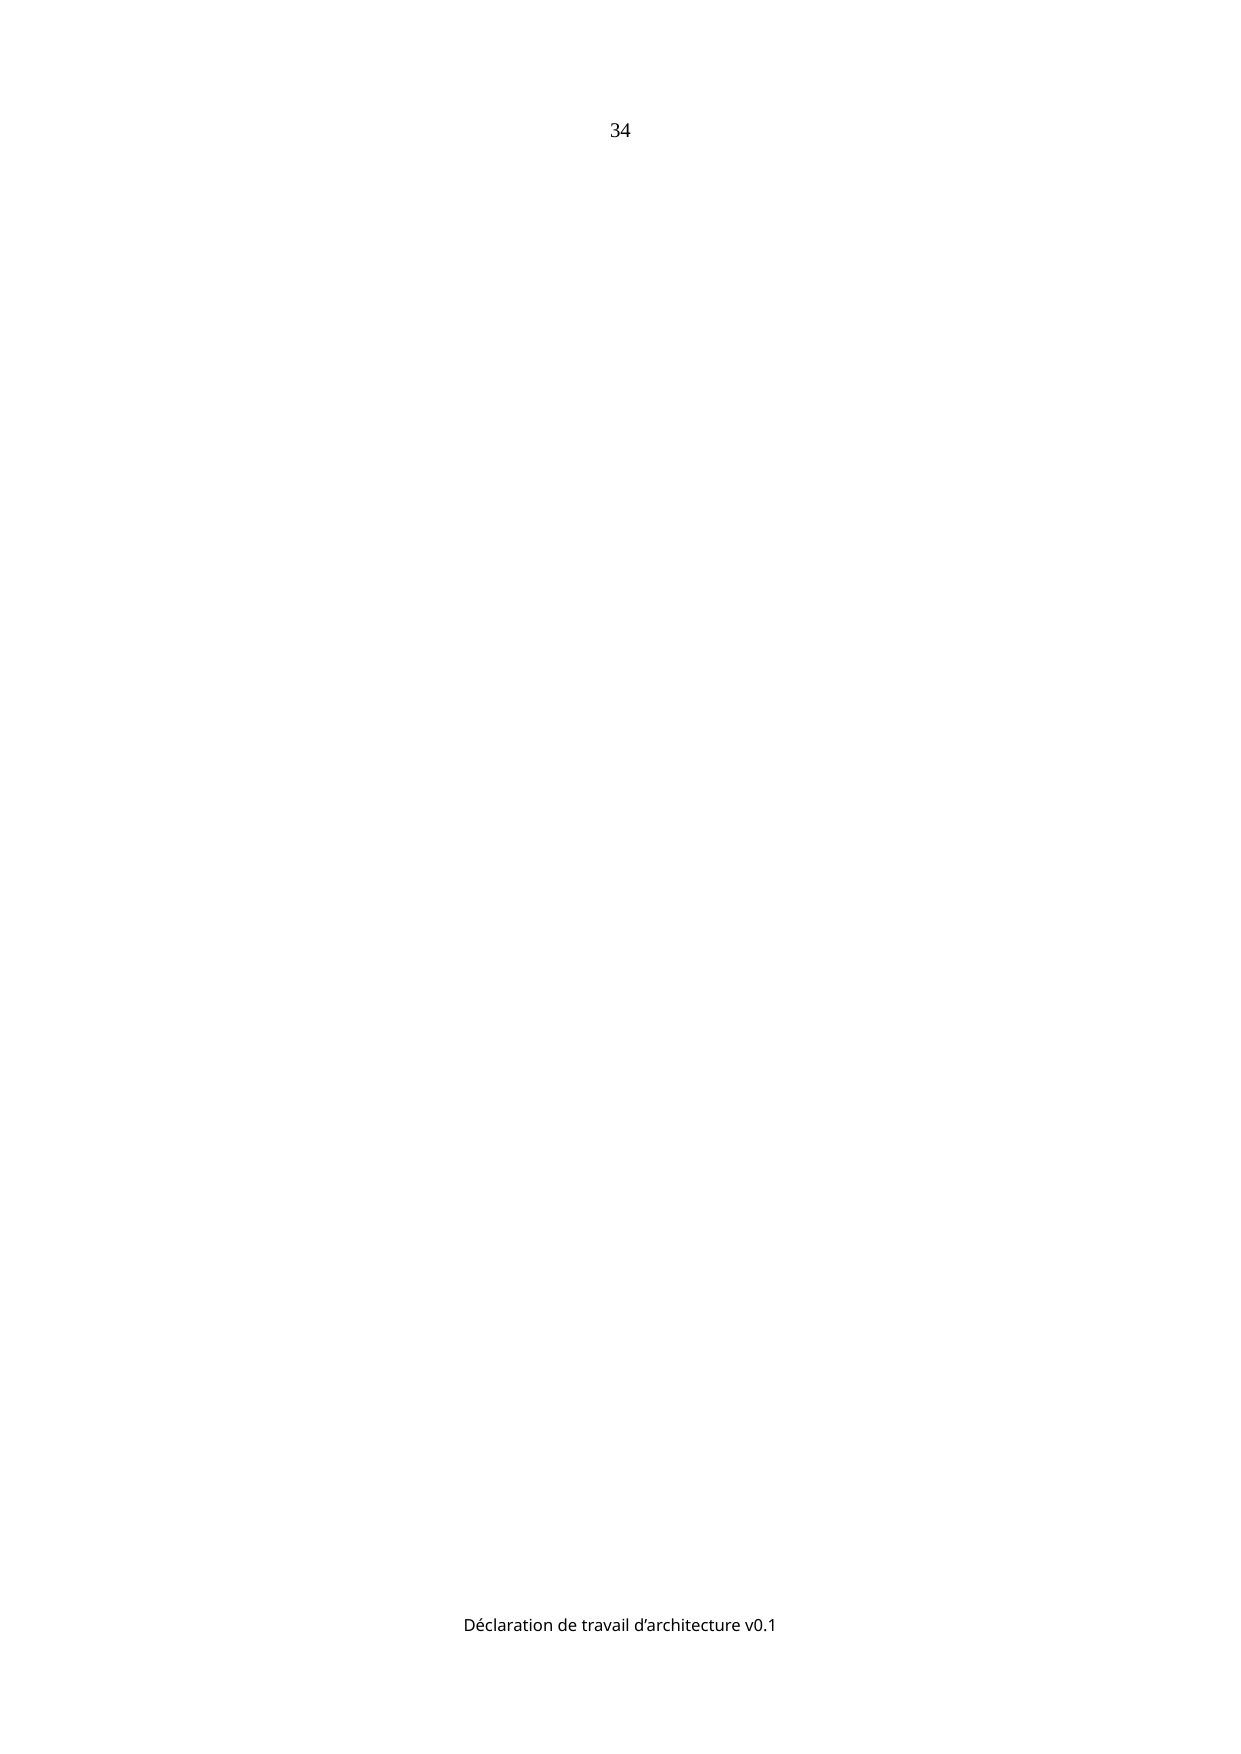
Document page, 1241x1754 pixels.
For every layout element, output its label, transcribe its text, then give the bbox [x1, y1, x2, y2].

text 26 [118, 118, 1122, 142]
